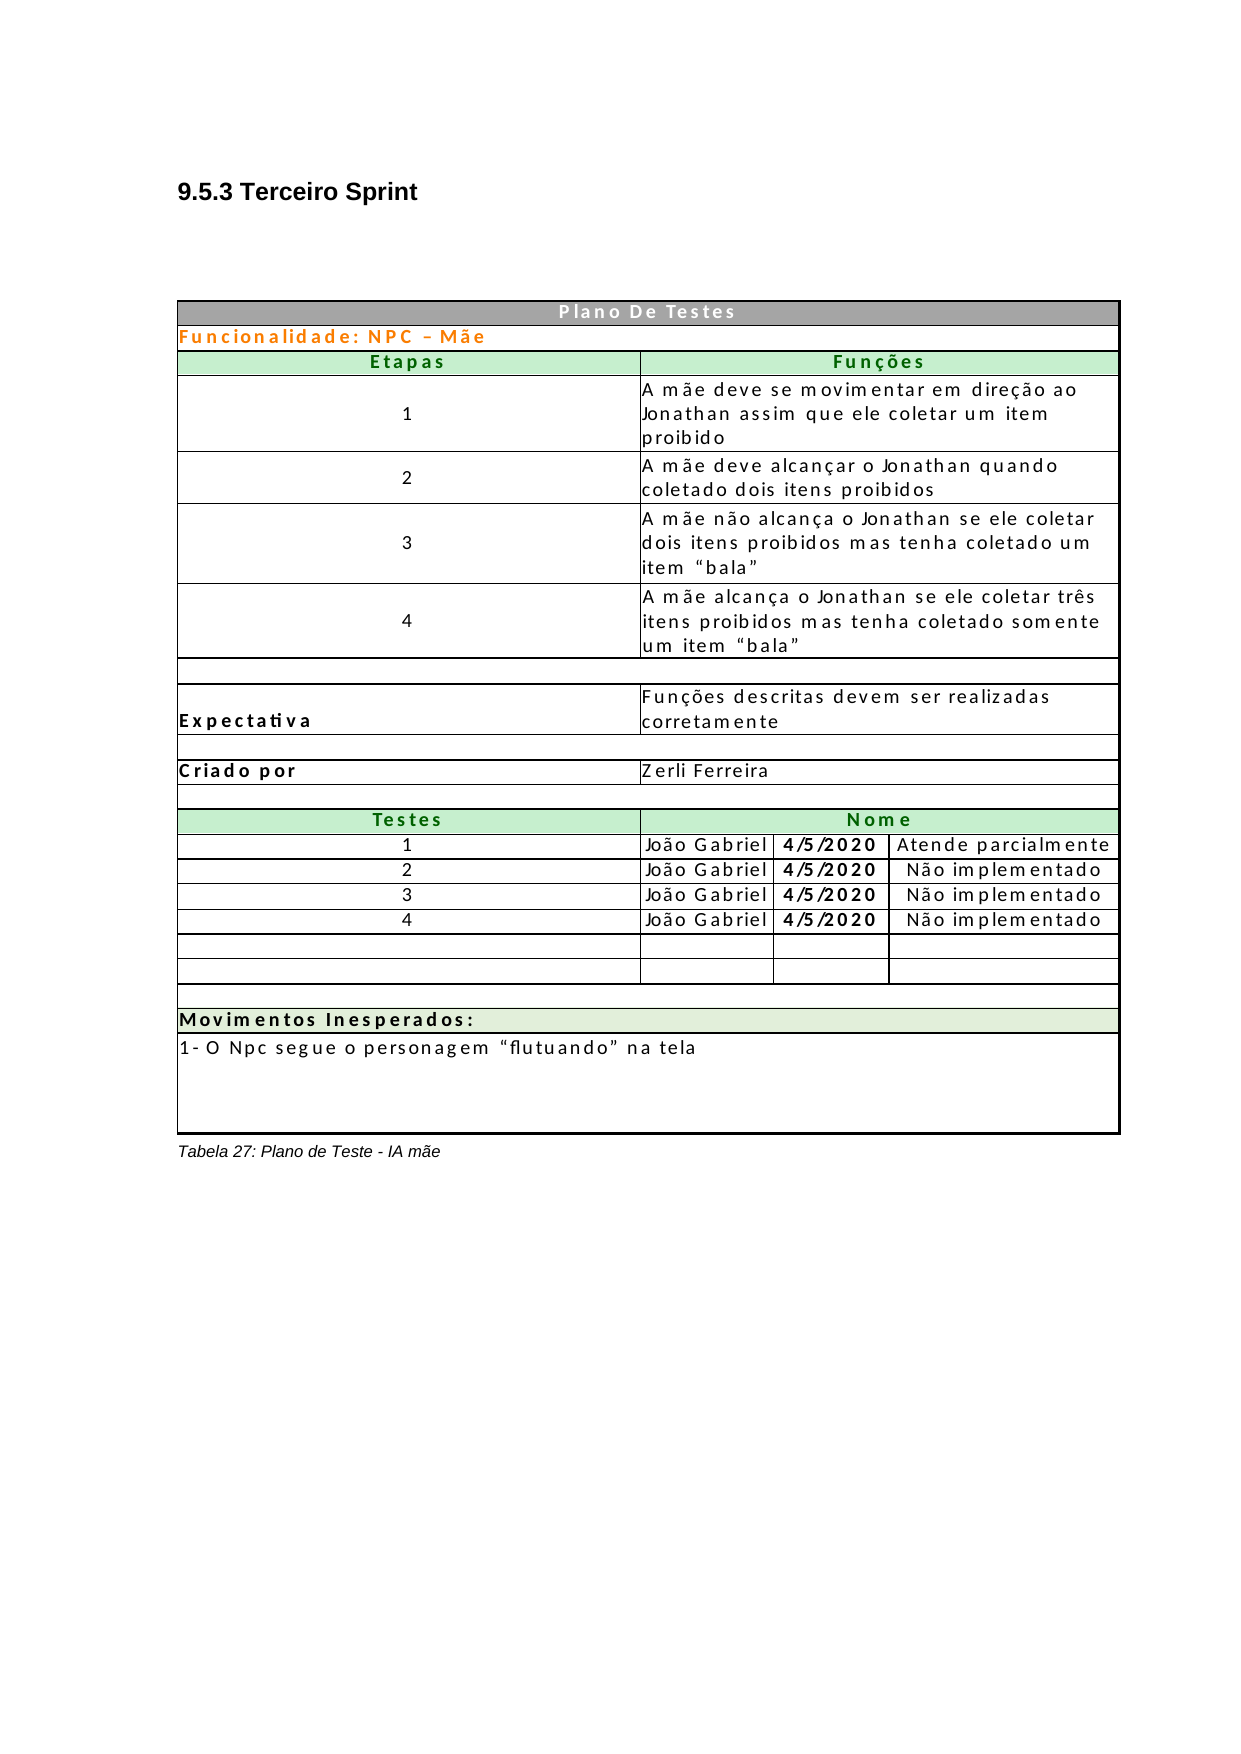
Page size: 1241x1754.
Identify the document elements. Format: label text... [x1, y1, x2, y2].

text 9.5.3 Terceiro Sprint [177, 177, 1122, 206]
text Tabela 27: Plano de Teste - IA mãe [177, 301, 1122, 1161]
